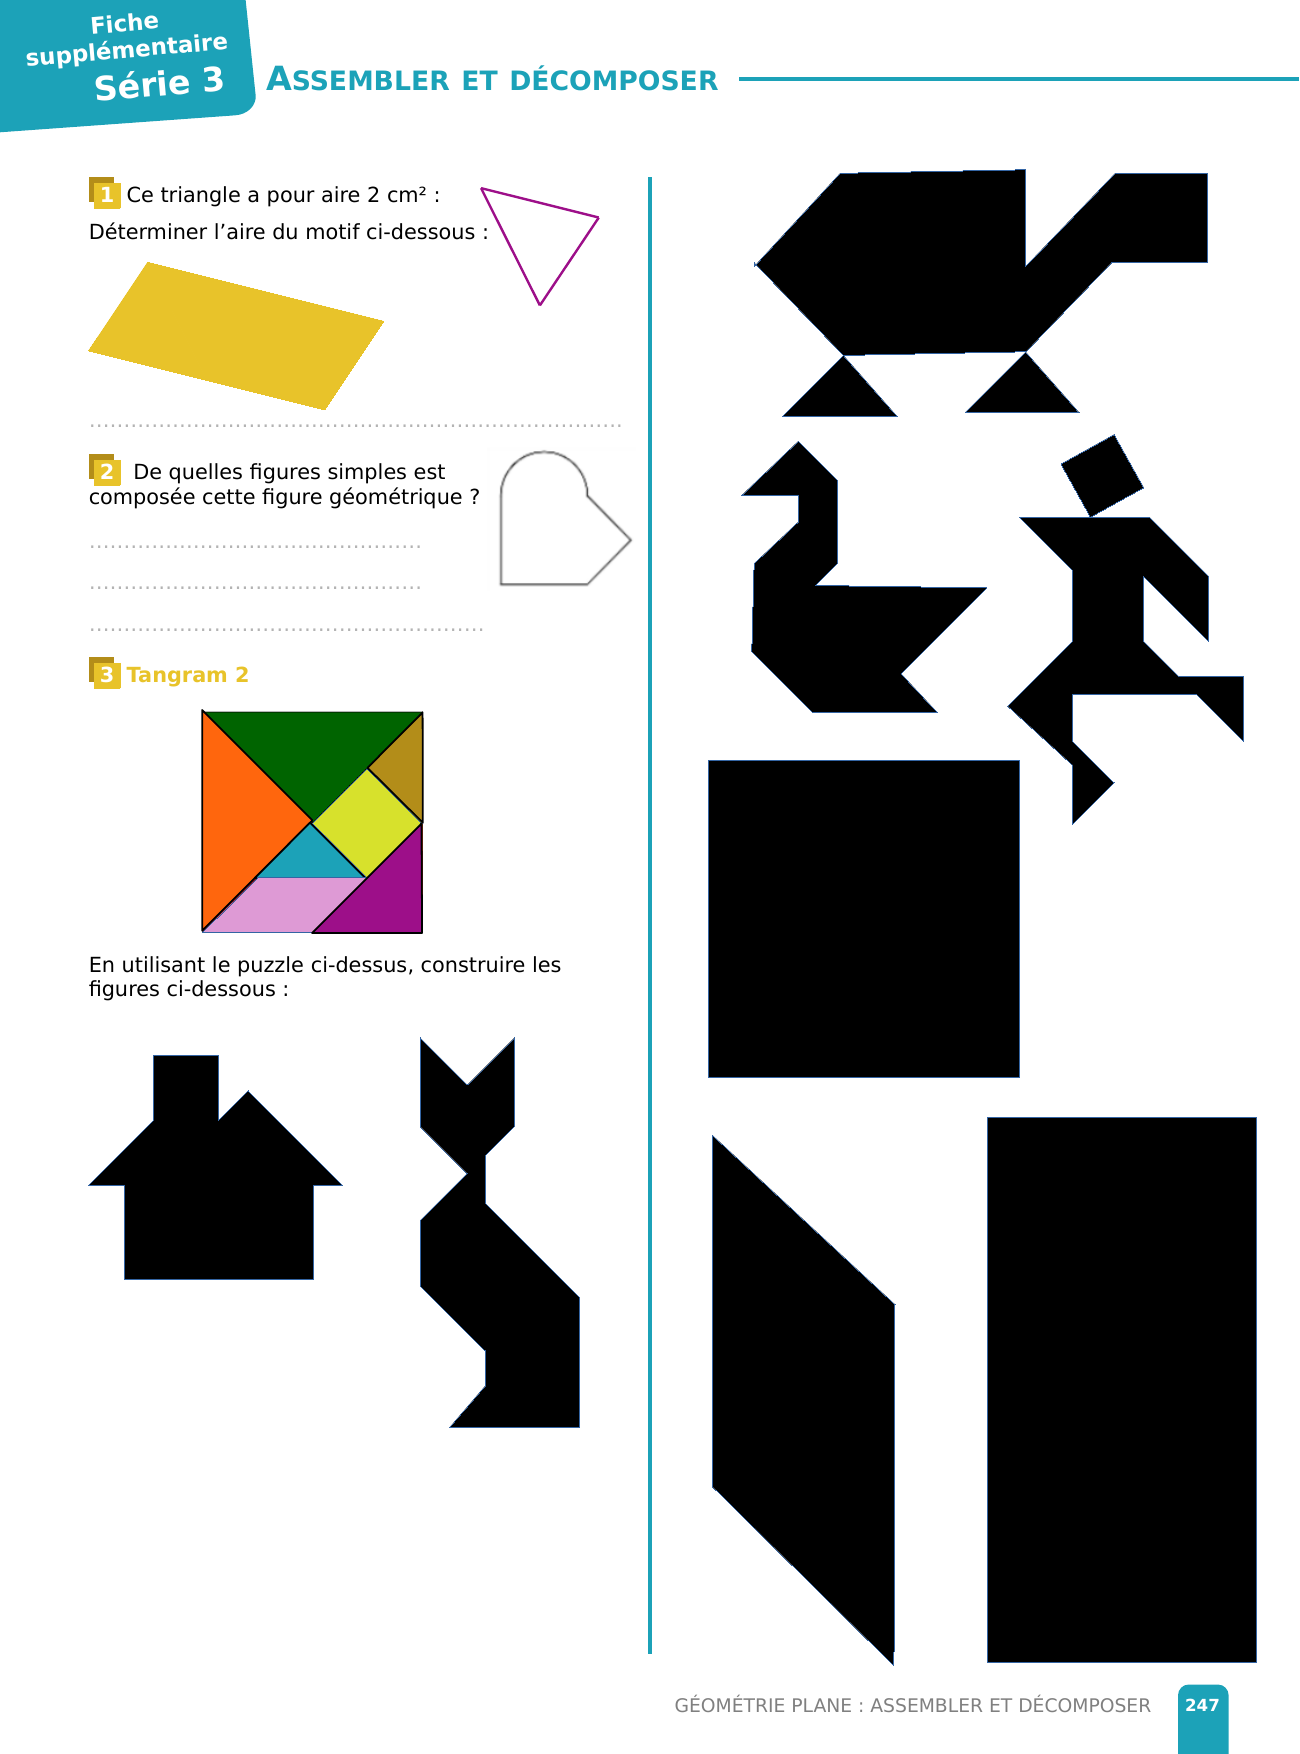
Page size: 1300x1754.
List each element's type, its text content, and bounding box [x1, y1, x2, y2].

subtitle En utilisant le puzzle ci-dessus, construire les figures ci-dessous : [88, 953, 623, 1001]
picture [206, 711, 421, 820]
text ……………………………………….…………………………. [88, 395, 629, 436]
subtitle Ce triangle a pour aire 2 cm² : [114, 177, 629, 208]
picture [486, 436, 638, 603]
text ………………………………………… [88, 557, 486, 598]
text ………………………………………… [88, 515, 486, 557]
subtitle Déterminer l’aire du motif ci-dessous : [88, 220, 507, 244]
subtitle [88, 657, 94, 688]
subtitle [499, 220, 595, 244]
subtitle Tangram 2 [114, 657, 629, 688]
subtitle De quelles figures simples est composée cette figure géométrique ? [88, 454, 486, 509]
text ………………………………………………… [88, 598, 629, 639]
subtitle [584, 220, 623, 244]
